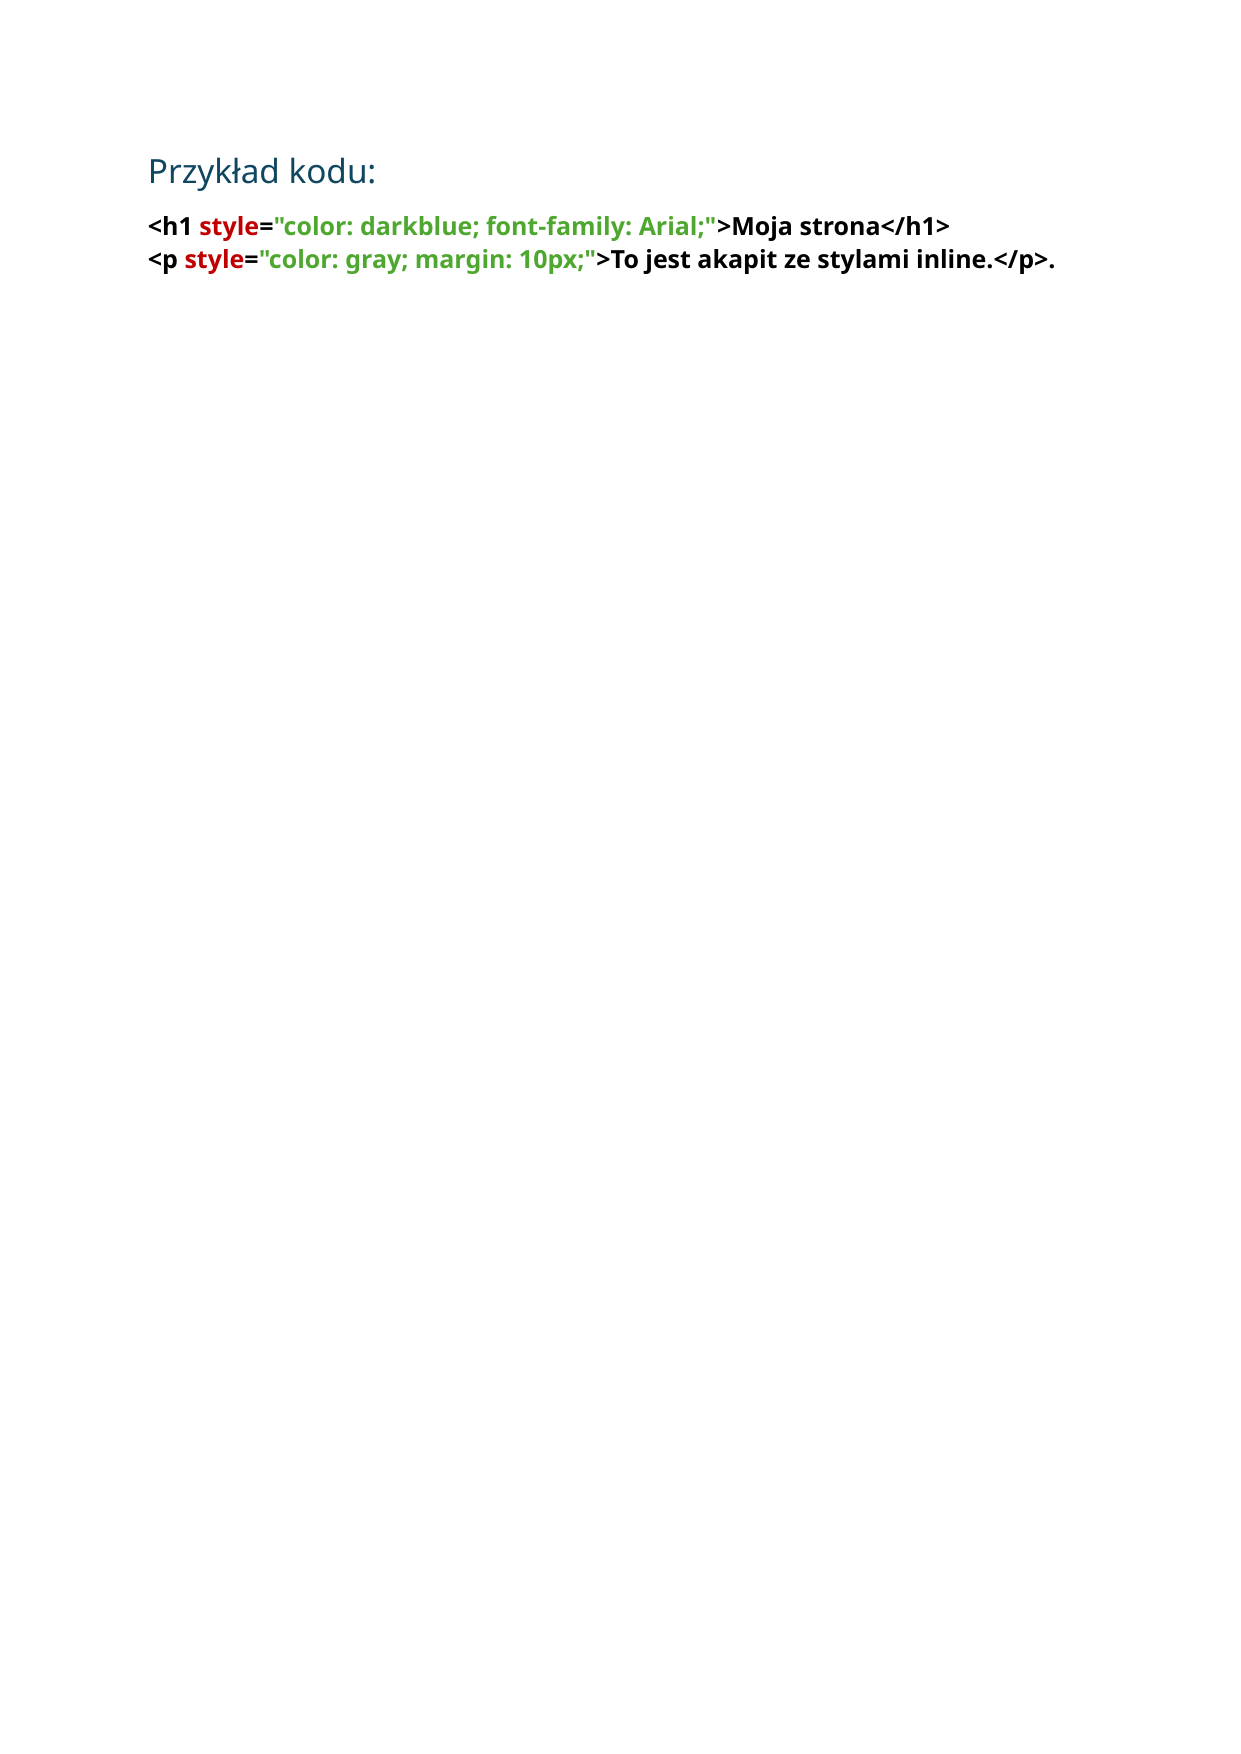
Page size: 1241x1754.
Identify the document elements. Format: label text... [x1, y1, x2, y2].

text <h1 style="color: darkblue; font-family: Arial;">Moja strona</h1> [148, 208, 1093, 242]
text <p style="color: gray; margin: 10px;">To jest akapit ze stylami inline.</p>. [148, 242, 1093, 276]
subtitle Przykład kodu: [148, 148, 1093, 193]
